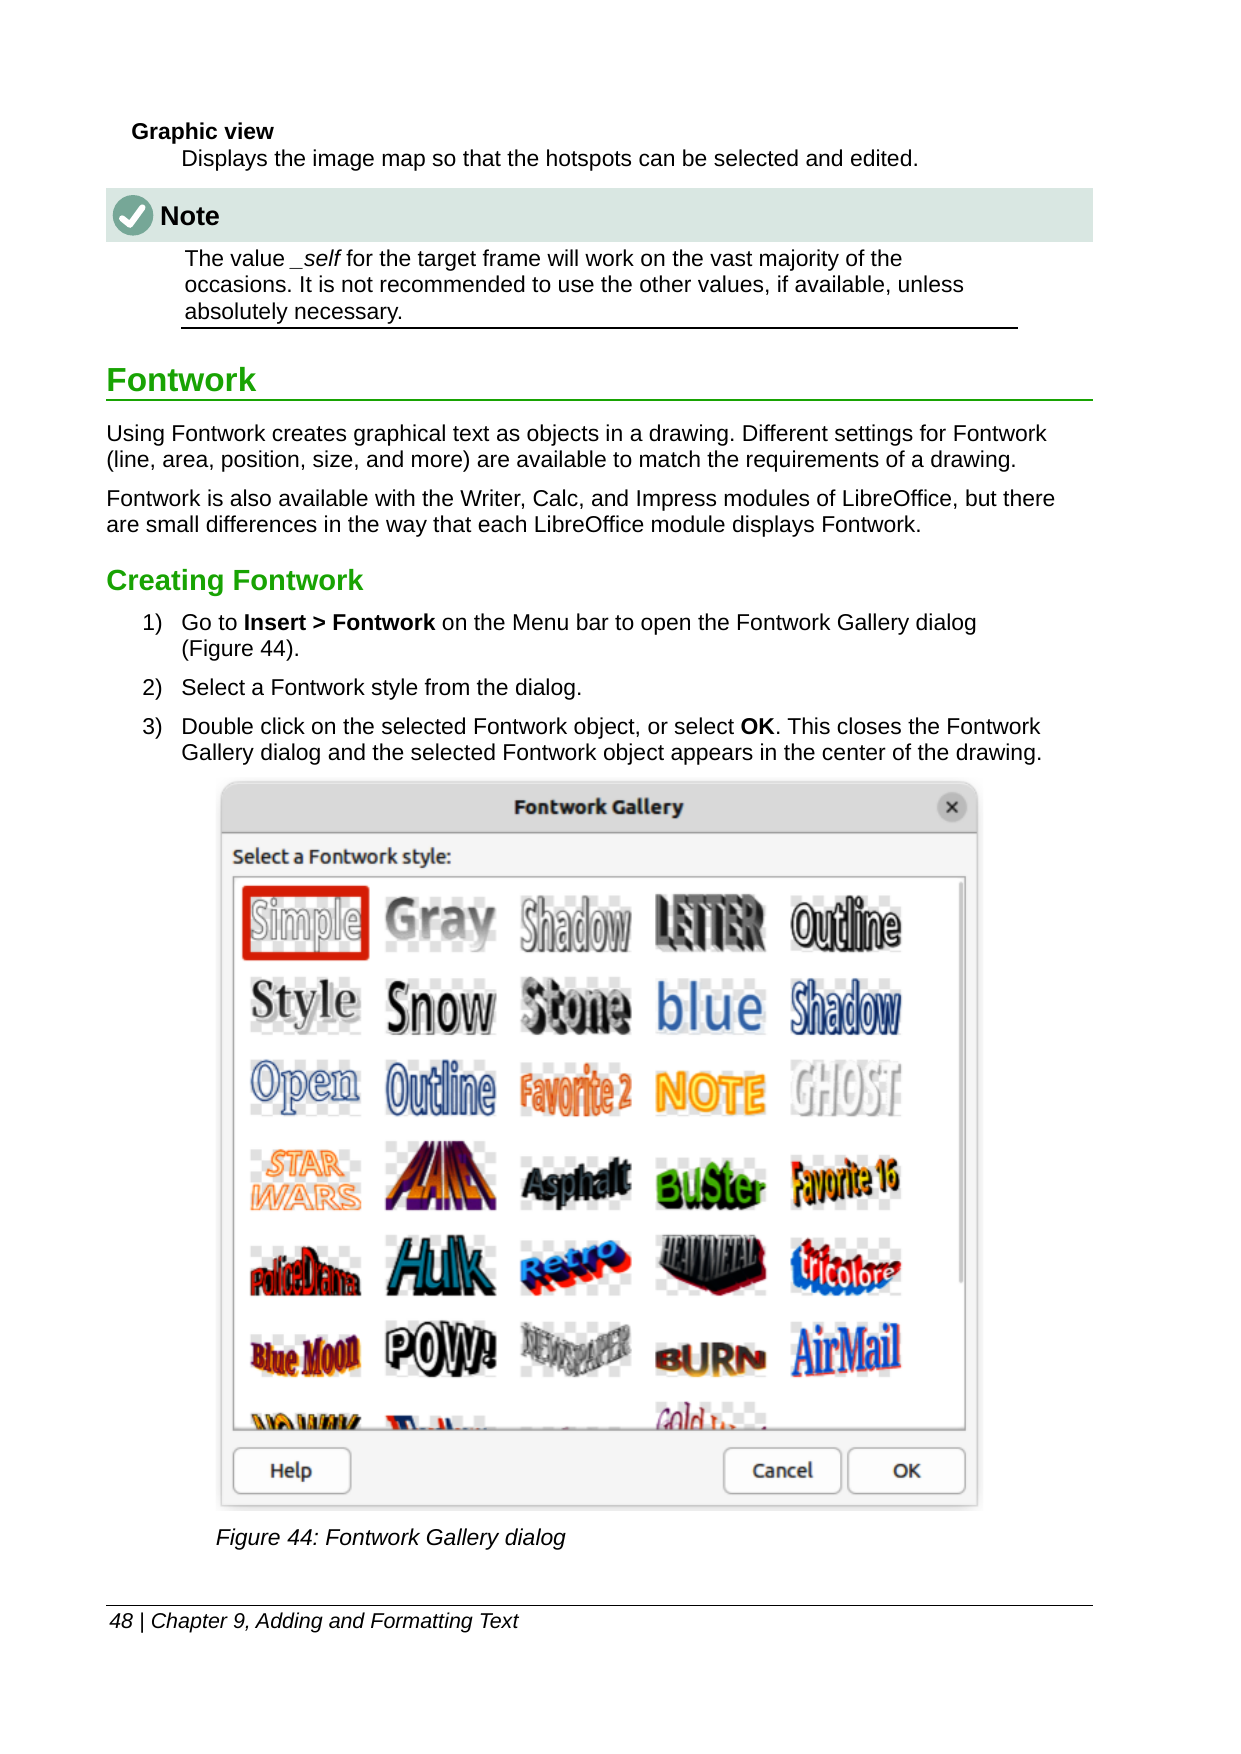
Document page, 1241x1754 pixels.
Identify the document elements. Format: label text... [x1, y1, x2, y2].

subtitle Note [106, 188, 1093, 242]
text Fontwork is also available with the Writer, Calc, and Impress modules of LibreOffice, but there are small differences in the way that each LibreOffice module displays Fontwork. [106, 485, 1093, 538]
subtitle Fontwork [106, 360, 1093, 399]
picture [215, 777, 984, 1511]
text The value _self for the target frame will work on the vast majority of the occasions. It is not recommended to use the other values, if available, unless absolutely necessary. [181, 242, 1018, 327]
text Displays the image map so that the hotspots can be selected and edited. [181, 144, 1093, 171]
list Select a Fontwork style from the dialog. [162, 674, 1093, 700]
text Using Fontwork creates graphical text as objects in a drawing. Different settings for Fontwork (line, area, position, size, and more) are available to match the requirements of a drawing. [106, 420, 1093, 472]
text Figure 44: Fontwork Gallery dialog [216, 1523, 983, 1550]
list Double click on the selected Fontwork object, or select OK. This closes the Fontwork Gallery dialog and the selected Fontwork object appears in the center of the drawing. [162, 713, 1093, 765]
subtitle Creating Fontwork [106, 563, 1093, 596]
list Go to Insert > Fontwork on the Menu bar to open the Fontwork Gallery dialog (Figure 44). [162, 609, 1093, 661]
text Graphic view [131, 118, 1093, 144]
